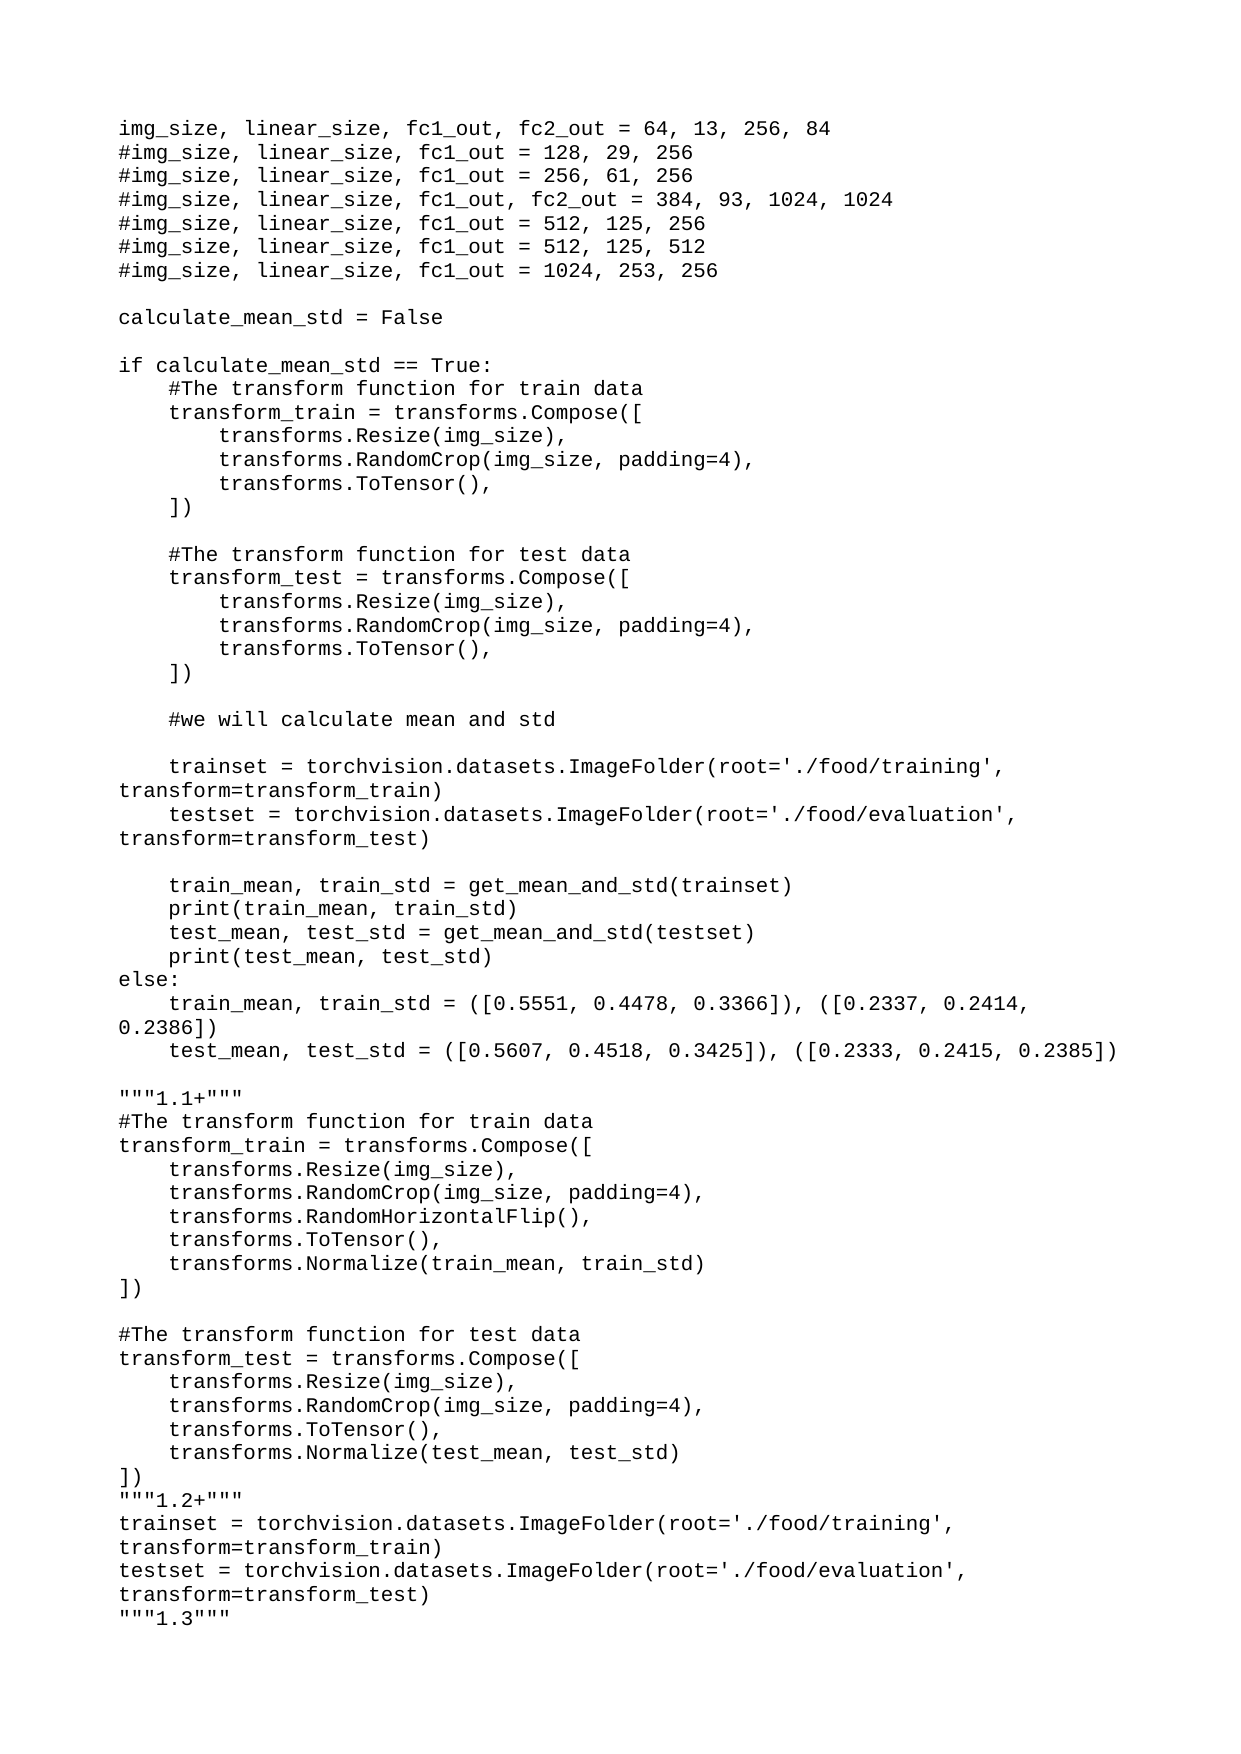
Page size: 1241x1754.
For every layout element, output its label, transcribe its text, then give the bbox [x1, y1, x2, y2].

text #img_size, linear_size, fc1_out = 1024, 253, 256 [118, 260, 1122, 284]
text #The transform function for test data [118, 544, 1122, 567]
text transforms.Resize(img_size), [118, 426, 1122, 449]
text ​ [118, 686, 1122, 709]
text ]) [118, 662, 1122, 686]
text img_size, linear_size, fc1_out, fc2_out = 64, 13, 256, 84 [118, 118, 1122, 142]
text transforms.Resize(img_size), [118, 1371, 1122, 1395]
text transform_train = transforms.Compose([ [118, 402, 1122, 426]
text """1.3""" [118, 1608, 1122, 1631]
text if calculate_mean_std == True: [118, 354, 1122, 378]
text transforms.ToTensor(), [118, 638, 1122, 662]
text transforms.Resize(img_size), [118, 591, 1122, 615]
text transforms.RandomCrop(img_size, padding=4), [118, 1182, 1122, 1206]
text else: [118, 969, 1122, 993]
text test_mean, test_std = get_mean_and_std(testset) [118, 922, 1122, 946]
text transforms.ToTensor(), [118, 473, 1122, 496]
text #we will calculate mean and std [118, 709, 1122, 733]
text transform_test = transforms.Compose([ [118, 1348, 1122, 1371]
text #img_size, linear_size, fc1_out = 256, 61, 256 [118, 165, 1122, 189]
text #img_size, linear_size, fc1_out, fc2_out = 384, 93, 1024, 1024 [118, 189, 1122, 213]
text transforms.RandomHorizontalFlip(), [118, 1206, 1122, 1229]
text trainset = torchvision.datasets.ImageFolder(root='./food/training', transform=transform_train) [118, 1513, 1122, 1561]
text transform_train = transforms.Compose([ [118, 1135, 1122, 1158]
text ]) [118, 1466, 1122, 1489]
text transforms.Normalize(test_mean, test_std) [118, 1442, 1122, 1466]
text """1.1+""" [118, 1088, 1122, 1111]
text ]) [118, 1277, 1122, 1300]
text #img_size, linear_size, fc1_out = 128, 29, 256 [118, 142, 1122, 165]
text ​ [118, 331, 1122, 354]
text transforms.Resize(img_size), [118, 1158, 1122, 1182]
text #The transform function for train data [118, 378, 1122, 402]
text transforms.ToTensor(), [118, 1229, 1122, 1253]
text transforms.Normalize(train_mean, train_std) [118, 1253, 1122, 1277]
text #img_size, linear_size, fc1_out = 512, 125, 256 [118, 213, 1122, 236]
text """1.2+""" [118, 1489, 1122, 1513]
text transforms.ToTensor(), [118, 1419, 1122, 1442]
text ​ [118, 1300, 1122, 1324]
text test_mean, test_std = ([0.5607, 0.4518, 0.3425]), ([0.2333, 0.2415, 0.2385]) [118, 1040, 1122, 1064]
text print(train_mean, train_std) [118, 898, 1122, 922]
text #img_size, linear_size, fc1_out = 512, 125, 512 [118, 236, 1122, 260]
text transforms.RandomCrop(img_size, padding=4), [118, 449, 1122, 473]
text calculate_mean_std = False [118, 307, 1122, 331]
text ]) [118, 496, 1122, 520]
text testset = torchvision.datasets.ImageFolder(root='./food/evaluation', transform=transform_test) [118, 804, 1122, 851]
text #The transform function for train data [118, 1111, 1122, 1135]
text trainset = torchvision.datasets.ImageFolder(root='./food/training', transform=transform_train) [118, 757, 1122, 804]
text train_mean, train_std = ([0.5551, 0.4478, 0.3366]), ([0.2337, 0.2414, 0.2386]) [118, 993, 1122, 1040]
text transforms.RandomCrop(img_size, padding=4), [118, 1395, 1122, 1419]
text train_mean, train_std = get_mean_and_std(trainset) [118, 875, 1122, 898]
text ​ [118, 520, 1122, 544]
text testset = torchvision.datasets.ImageFolder(root='./food/evaluation', transform=transform_test) [118, 1561, 1122, 1608]
text transform_test = transforms.Compose([ [118, 567, 1122, 591]
text ​ [118, 284, 1122, 307]
text transforms.RandomCrop(img_size, padding=4), [118, 615, 1122, 638]
text print(test_mean, test_std) [118, 946, 1122, 969]
text #The transform function for test data [118, 1324, 1122, 1348]
